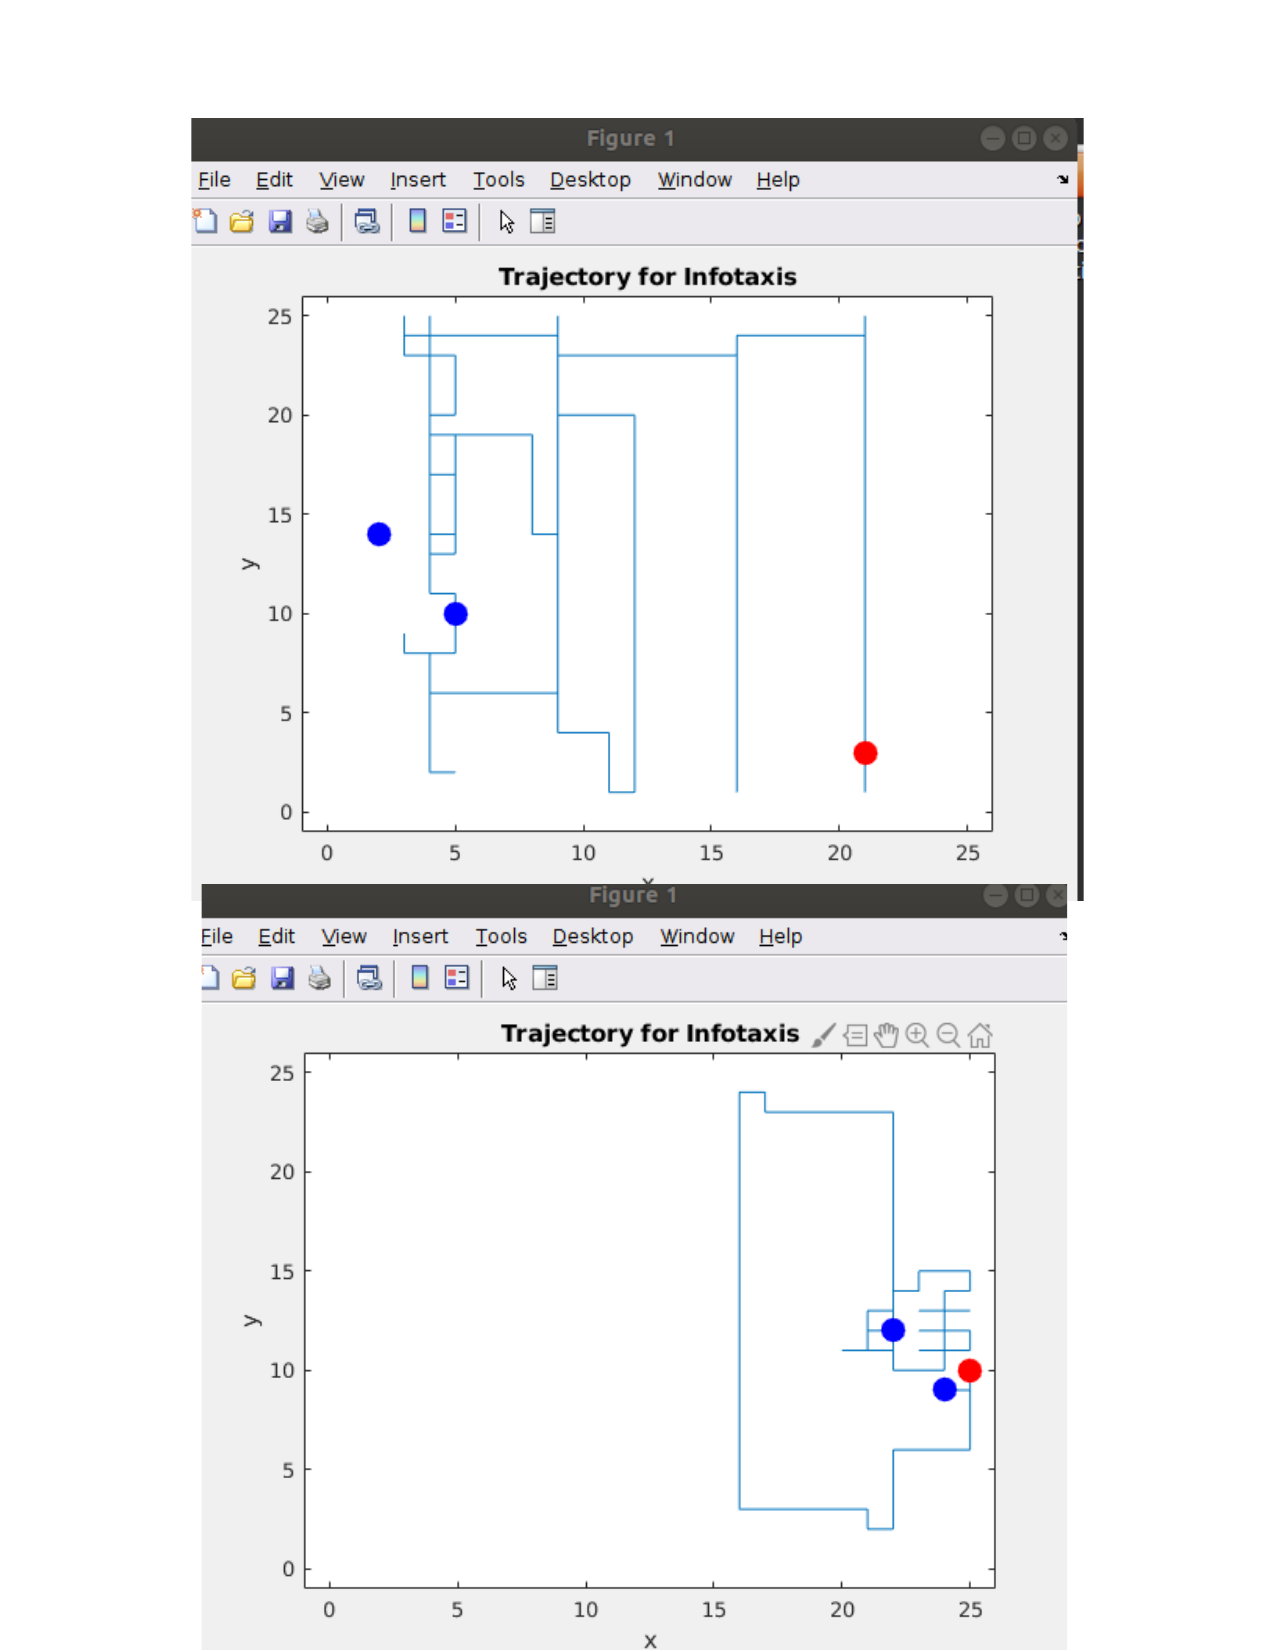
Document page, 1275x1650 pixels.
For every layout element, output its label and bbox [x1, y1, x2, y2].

picture [191, 118, 1084, 1650]
